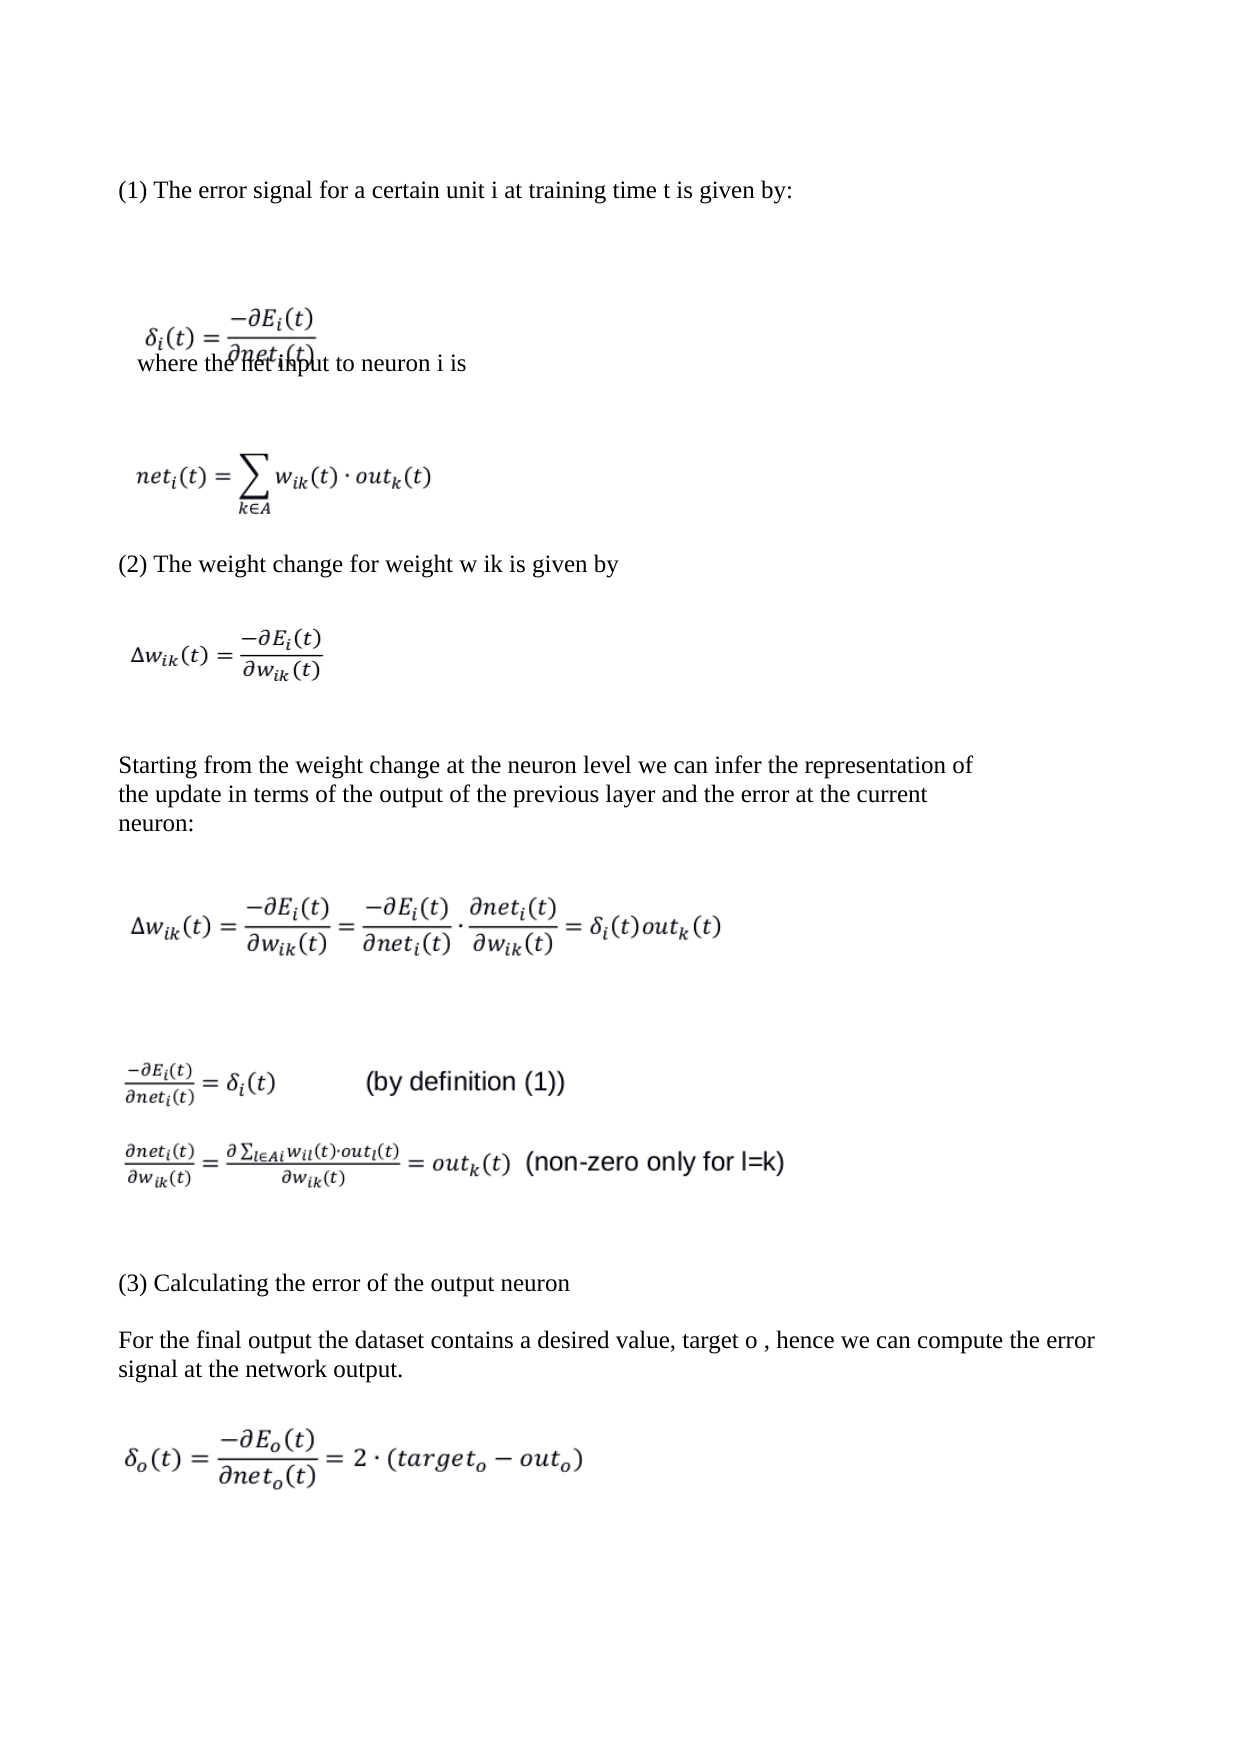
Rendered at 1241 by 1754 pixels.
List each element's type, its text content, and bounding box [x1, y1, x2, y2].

text neuron: [118, 808, 1122, 837]
picture [92, 867, 786, 970]
picture [86, 1410, 648, 1507]
text the update in terms of the output of the previous layer and the error at the current [118, 779, 1122, 808]
text (1) The error signal for a certain unit i at training time t is given by: [118, 176, 1122, 204]
text Starting from the weight change at the neuron level we can infer the representation of [118, 751, 1122, 779]
text where the net input to neuron i is [381, 348, 1122, 377]
picture [110, 419, 479, 528]
text (3) Calculating the error of the output neuron [118, 1268, 1122, 1297]
picture [122, 293, 381, 381]
text For the final output the dataset contains a desired value, target o , hence we can compute the error signal at the network output. [118, 1326, 1122, 1383]
picture [90, 1018, 815, 1218]
text (2) The weight change for weight w ik is given by [118, 549, 1122, 578]
picture [113, 612, 363, 700]
